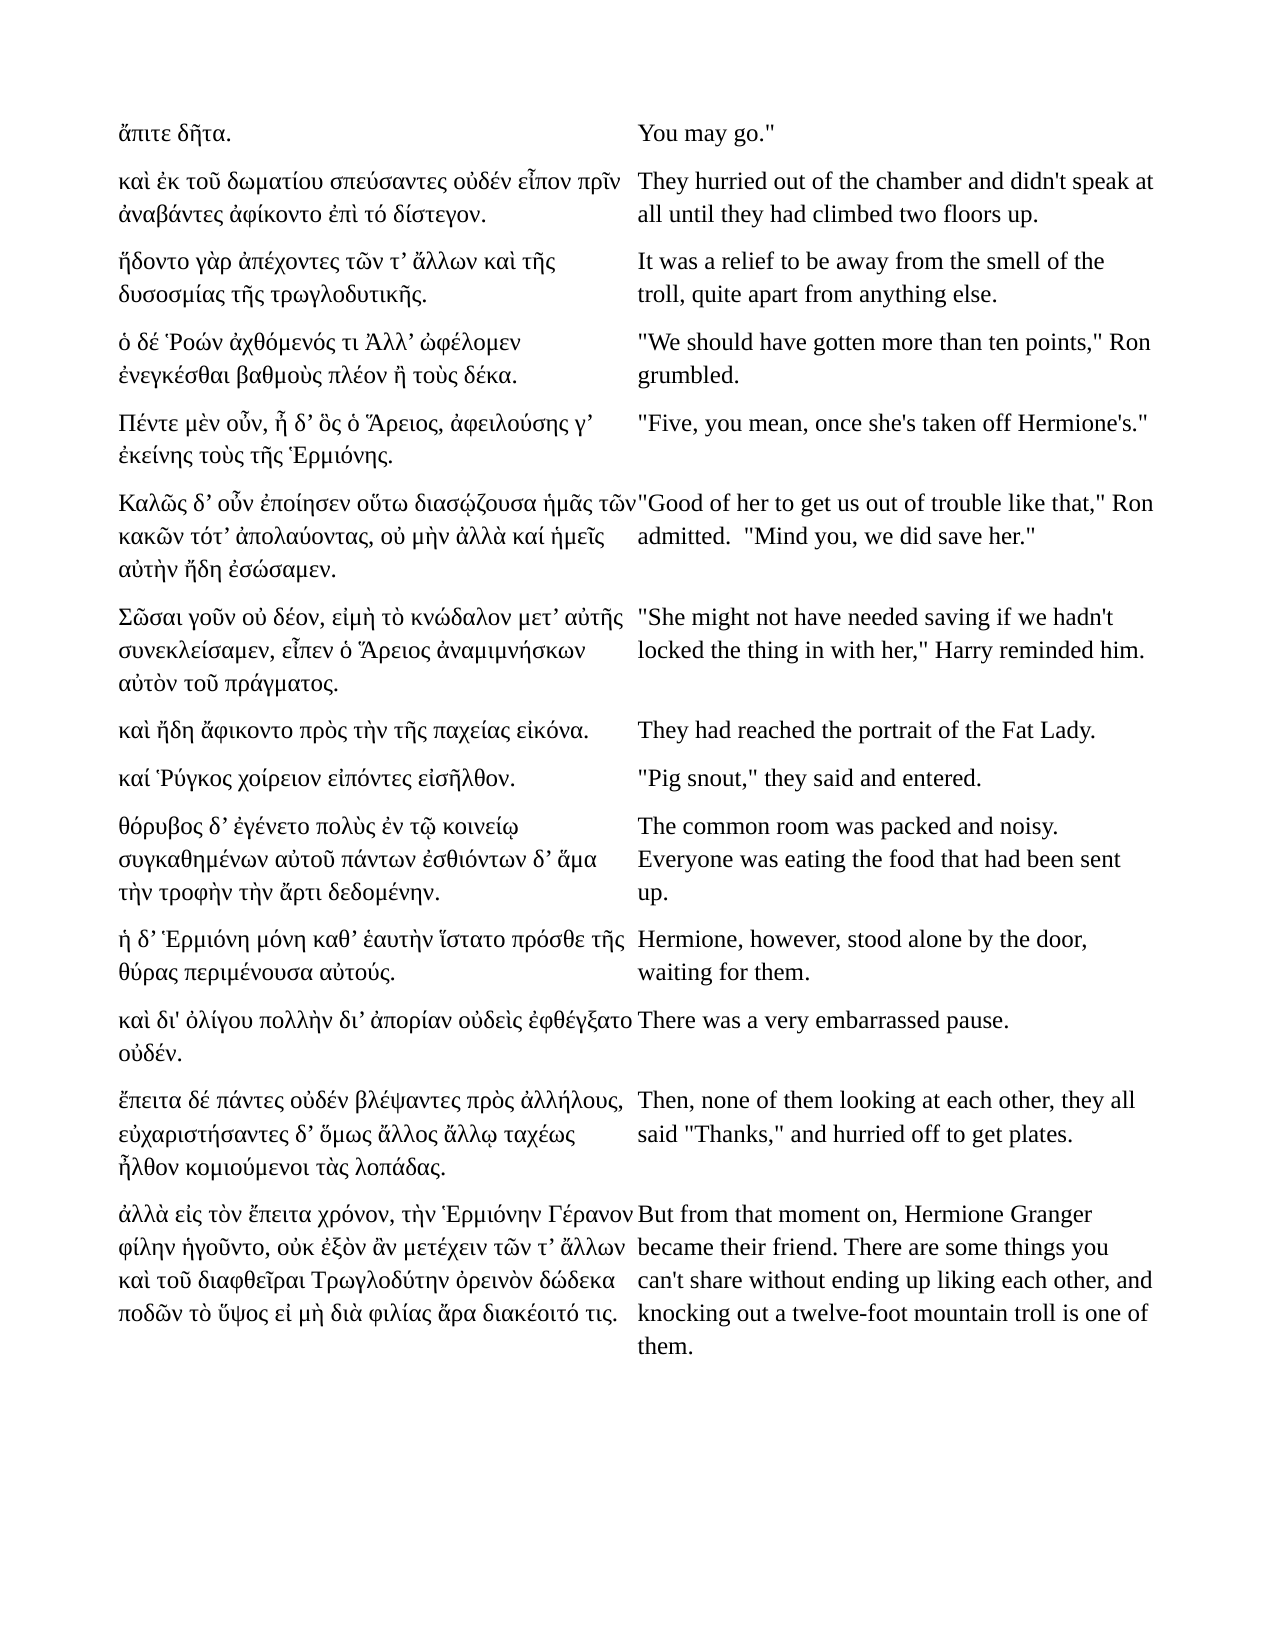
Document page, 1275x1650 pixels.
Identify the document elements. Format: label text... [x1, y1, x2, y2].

table_cell ἄπιτε δῆτα. [118, 118, 637, 166]
table_cell "Pig snout," they said and entered. [638, 763, 1157, 811]
table_cell They had reached the portrait of the Fat Lady. [638, 716, 1157, 763]
table_cell "She might not have needed saving if we hadn't locked the thing in with her," Harry reminded him. [638, 602, 1157, 716]
table_cell καὶ ἐκ τοῦ δωματίου σπεύσαντες οὐδέν εἶπον πρῖν ἀναβάντες ἀφίκοντο ἐπὶ τό δίστεγον. [118, 166, 637, 246]
table_cell θόρυβος δ’ ἐγένετο πολὺς ἐν τῷ κοινείῳ συγκαθημένων αὐτοῦ πάντων ἐσθιόντων δ’ ἅμα τὴν τροφὴν τὴν ἄρτι δεδομένην. [118, 811, 637, 924]
table_cell ἡ δ’ Ἑρμιόνη μόνη καθ’ ἑαυτὴν ἵστατο πρόσθε τῆς θύρας περιμένουσα αὐτούς. [118, 924, 637, 1005]
table_cell ὁ δέ Ῥοών ἀχθόμενός τι Ἀλλ’ ὠφέλομεν ἐνεγκέσθαι βαθμοὺς πλέον ἢ τοὺς δέκα. [118, 327, 637, 408]
table_cell Καλῶς δ’ οὖν ἐποίησεν οὕτω διασῴζουσα ἡμᾶς τῶν κακῶν τότ’ ἀπολαύοντας, οὐ μὴν ἀλλὰ καί ἡμεῖς αὐτὴν ἤδη ἐσώσαμεν. [118, 488, 637, 602]
table_cell Σῶσαι γοῦν οὐ δέον, εἰμὴ τὸ κνώδαλον μετ’ αὐτῆς συνεκλείσαμεν, εἶπεν ὁ Ἅρειος ἀναμιμνήσκων αὐτὸν τοῦ πράγματος. [118, 602, 637, 716]
table_cell καὶ δι' ὀλίγου πολλὴν δι’ ἀπορίαν οὐδεὶς ἐφθέγξατο οὐδέν. [118, 1005, 637, 1086]
table_cell Πέντε μὲν οὖν, ἦ δ’ ὃς ὁ Ἅρειος, ἀφειλούσης γ’ ἐκείνης τοὺς τῆς Ἑρμιόνης. [118, 408, 637, 488]
table_cell The common room was packed and noisy. Everyone was eating the food that had been sent up. [638, 811, 1157, 924]
table_cell But from that moment on, Hermione Granger became their friend. There are some things you can't share without ending up liking each other, and knocking out a twelve-foot mountain troll is one of them. [638, 1199, 1157, 1393]
table_cell καί Ῥύγκος χοίρειον εἰπόντες εἰσῆλθον. [118, 763, 637, 811]
table_cell ἀλλὰ εἰς τὸν ἔπειτα χρόνον, τὴν Ἑρμιόνην Γέρανον φίλην ἡγοῦντο, οὐκ ἐξὸν ἂν μετέχειν τῶν τ’ ἄλλων καὶ τοῦ διαφθεῖραι Τρωγλοδύτην ὀρεινὸν δώδεκα ποδῶν τὸ ὕψος εἰ μὴ διὰ φιλίας ἄρα διακέοιτό τις. [118, 1199, 637, 1393]
table_cell There was a very embarrassed pause. [638, 1005, 1157, 1086]
table_cell "Five, you mean, once she's taken off Hermione's." [638, 408, 1157, 488]
table_cell It was a relief to be away from the smell of the troll, quite apart from anything else. [638, 246, 1157, 327]
table_cell Then, none of them looking at each other, they all said "Thanks," and hurried off to get plates. [638, 1086, 1157, 1199]
table_cell ἥδοντο γὰρ ἀπέχοντες τῶν τ’ ἄλλων καὶ τῆς δυσοσμίας τῆς τρωγλοδυτικῆς. [118, 246, 637, 327]
table_cell You may go." [638, 118, 1157, 166]
table_cell Hermione, however, stood alone by the door, waiting for them. [638, 924, 1157, 1005]
table_cell "We should have gotten more than ten points," Ron grumbled. [638, 327, 1157, 408]
table_cell ἔπειτα δέ πάντες οὐδέν βλέψαντες πρὸς ἀλλήλους, εὐχαριστήσαντες δ’ ὅμως ἄλλος ἄλλῳ ταχέως ἦλθον κομιούμενοι τὰς λοπάδας. [118, 1086, 637, 1199]
table_cell "Good of her to get us out of trouble like that," Ron admitted. "Mind you, we did save her." [638, 488, 1157, 602]
table_cell καὶ ἤδη ἄφικοντο πρὸς τὴν τῆς παχείας εἰκόνα. [118, 716, 637, 763]
table_cell They hurried out of the chamber and didn't speak at all until they had climbed two floors up. [638, 166, 1157, 246]
